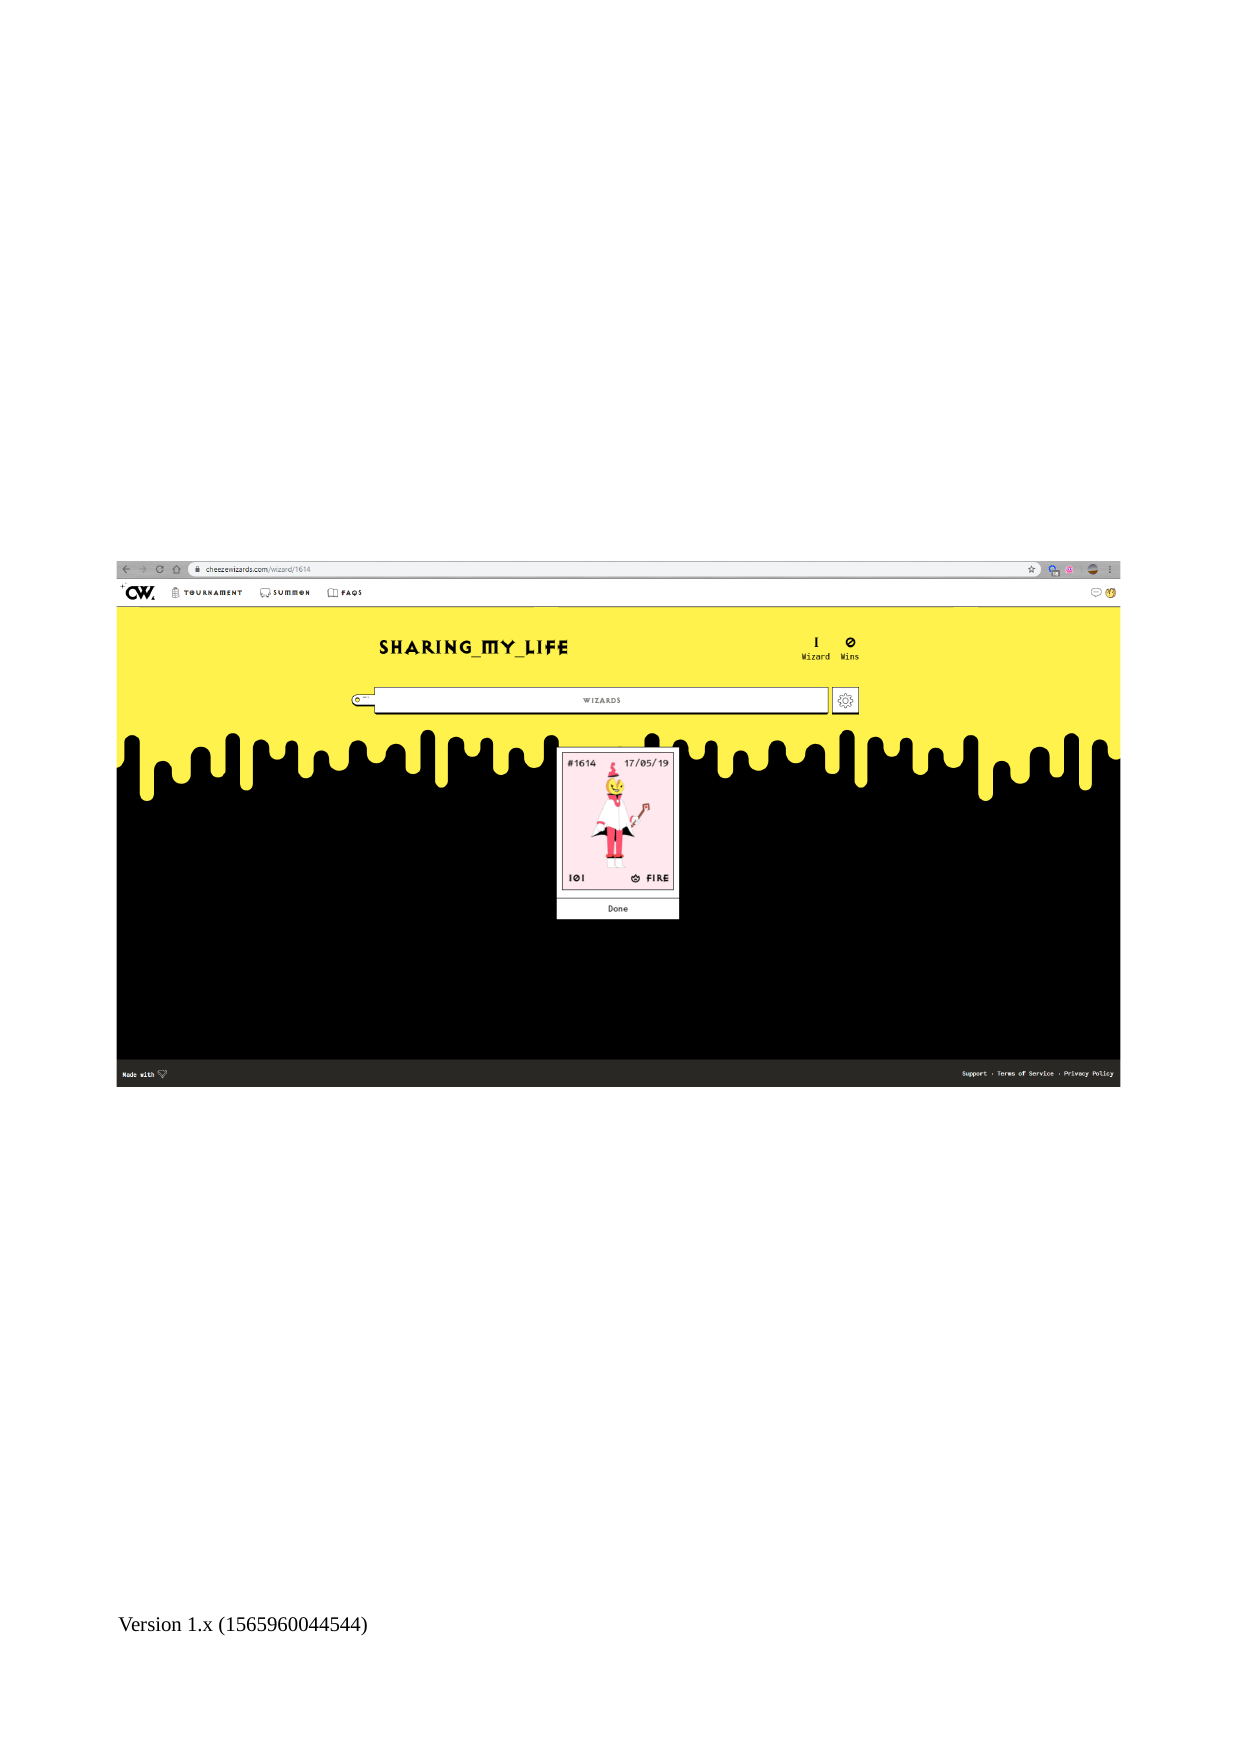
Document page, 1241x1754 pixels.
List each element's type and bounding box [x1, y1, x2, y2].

picture [116, 561, 1121, 1087]
